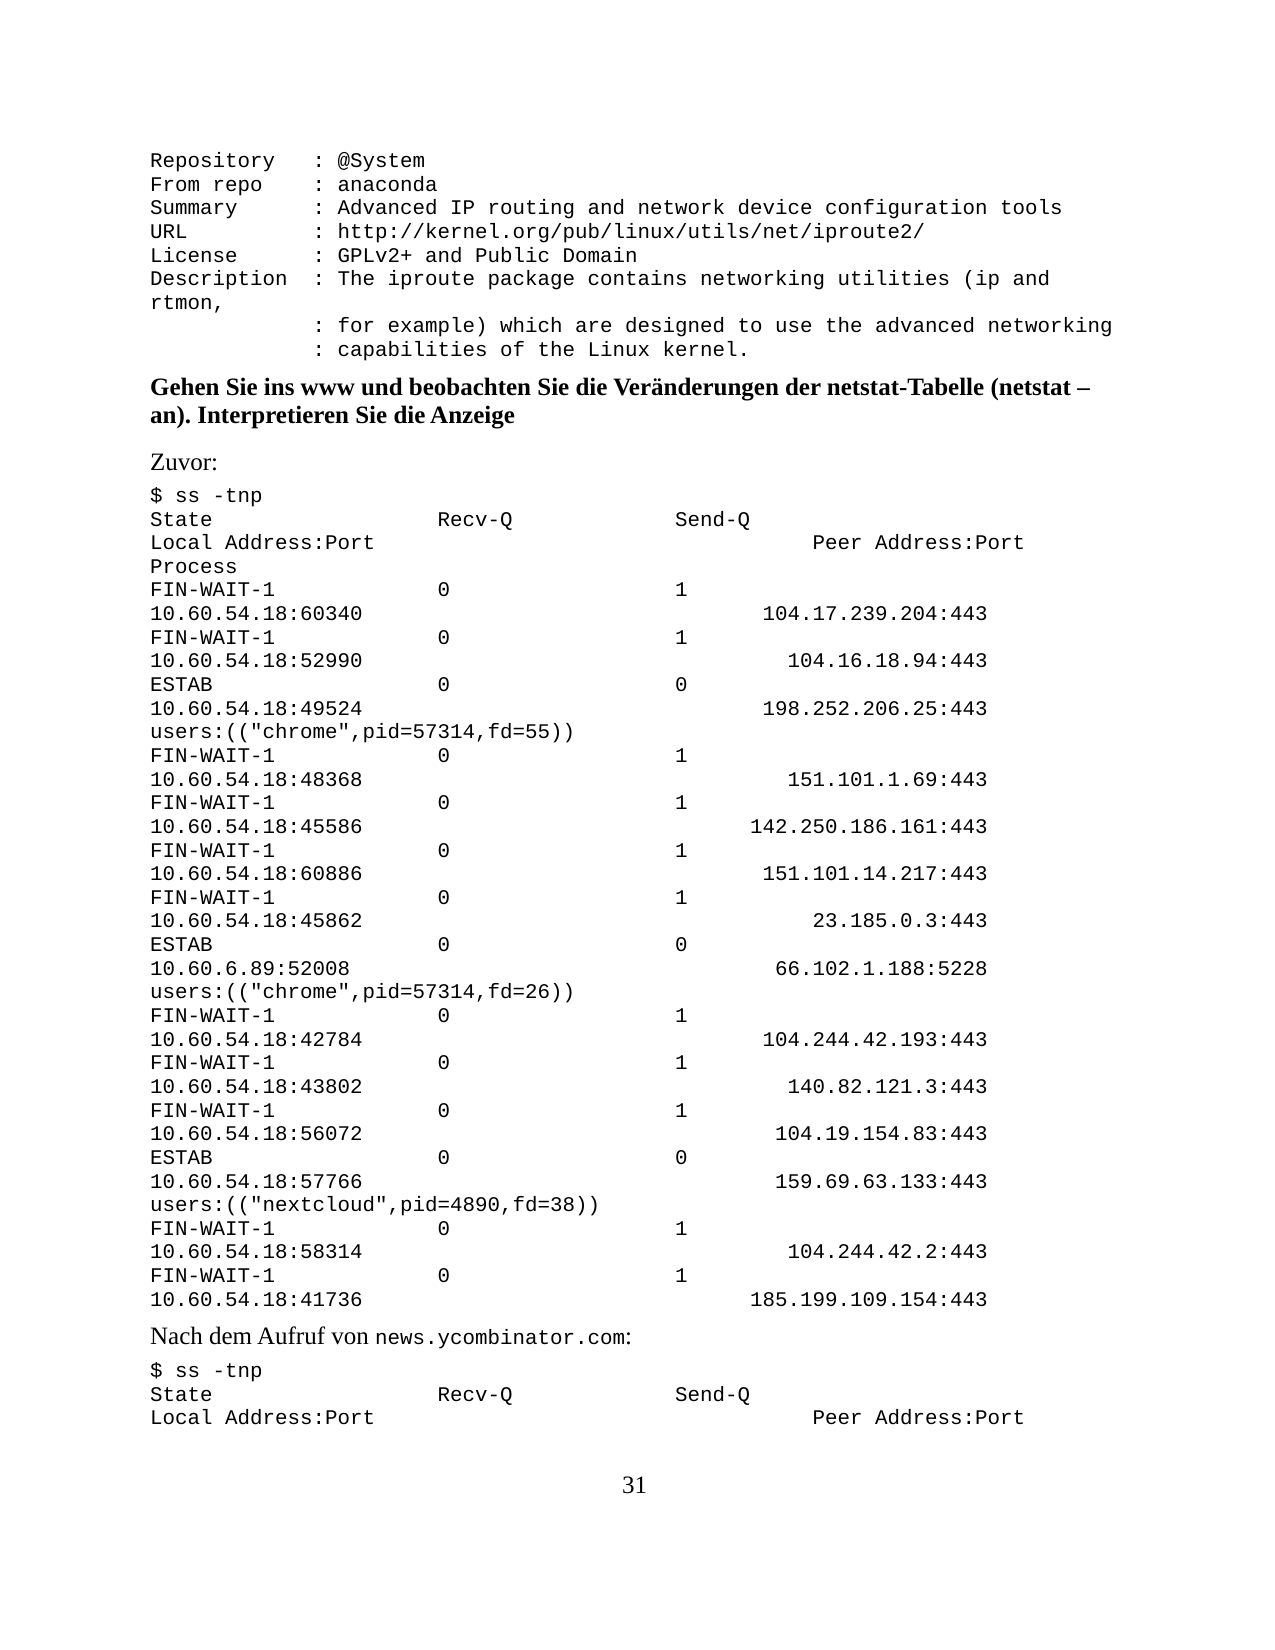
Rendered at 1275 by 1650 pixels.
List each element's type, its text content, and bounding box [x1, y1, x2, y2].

text ESTAB 0 0 10.60.54.18:57766 159.69.63.133:443 users:(("nextcloud",pid=4890,fd=38)) [150, 1147, 1125, 1218]
text Repository : @System [150, 150, 1125, 174]
text FIN-WAIT-1 0 1 10.60.54.18:45586 142.250.186.161:443 [150, 792, 1125, 839]
text FIN-WAIT-1 0 1 10.60.54.18:42784 104.244.42.193:443 [150, 1005, 1125, 1052]
text FIN-WAIT-1 0 1 10.60.54.18:56072 104.19.154.83:443 [150, 1100, 1125, 1147]
text Summary : Advanced IP routing and network device configuration tools [150, 197, 1125, 221]
text $ ss -tnp [150, 1360, 1125, 1384]
text From repo : anaconda [150, 174, 1125, 197]
text : for example) which are designed to use the advanced networking [150, 316, 1125, 339]
text Zuvor: [150, 447, 1125, 476]
text FIN-WAIT-1 0 1 10.60.54.18:60886 151.101.14.217:443 [150, 839, 1125, 887]
text License : GPLv2+ and Public Domain [150, 244, 1125, 268]
text FIN-WAIT-1 0 1 10.60.54.18:60340 104.17.239.204:443 [150, 579, 1125, 627]
text URL : http://kernel.org/pub/linux/utils/net/iproute2/ [150, 221, 1125, 244]
text State Recv-Q Send-Q Local Address:Port Peer Address:Port Process [150, 508, 1125, 579]
text FIN-WAIT-1 0 1 10.60.54.18:41736 185.199.109.154:443 [150, 1265, 1125, 1312]
text $ ss -tnp [150, 485, 1125, 508]
text FIN-WAIT-1 0 1 10.60.54.18:58314 104.244.42.2:443 [150, 1218, 1125, 1265]
text FIN-WAIT-1 0 1 10.60.54.18:45862 23.185.0.3:443 [150, 887, 1125, 934]
text FIN-WAIT-1 0 1 10.60.54.18:43802 140.82.121.3:443 [150, 1052, 1125, 1100]
text FIN-WAIT-1 0 1 10.60.54.18:48368 151.101.1.69:443 [150, 745, 1125, 792]
text Description : The iproute package contains networking utilities (ip and rtmon, [150, 268, 1125, 316]
text ESTAB 0 0 10.60.6.89:52008 66.102.1.188:5228 users:(("chrome",pid=57314,fd=26)) [150, 934, 1125, 1005]
text FIN-WAIT-1 0 1 10.60.54.18:52990 104.16.18.94:443 [150, 627, 1125, 674]
text State Recv-Q Send-Q Local Address:Port Peer Address:Port [150, 1384, 1125, 1431]
text Gehen Sie ins www und beobachten Sie die Veränderungen der netstat-Tabelle (netstat –an). Interpretieren Sie die Anzeige [150, 372, 1125, 429]
text Nach dem Aufruf von news.ycombinator.com: [150, 1321, 1125, 1351]
text : capabilities of the Linux kernel. [150, 339, 1125, 363]
text ESTAB 0 0 10.60.54.18:49524 198.252.206.25:443 users:(("chrome",pid=57314,fd=55)) [150, 674, 1125, 745]
